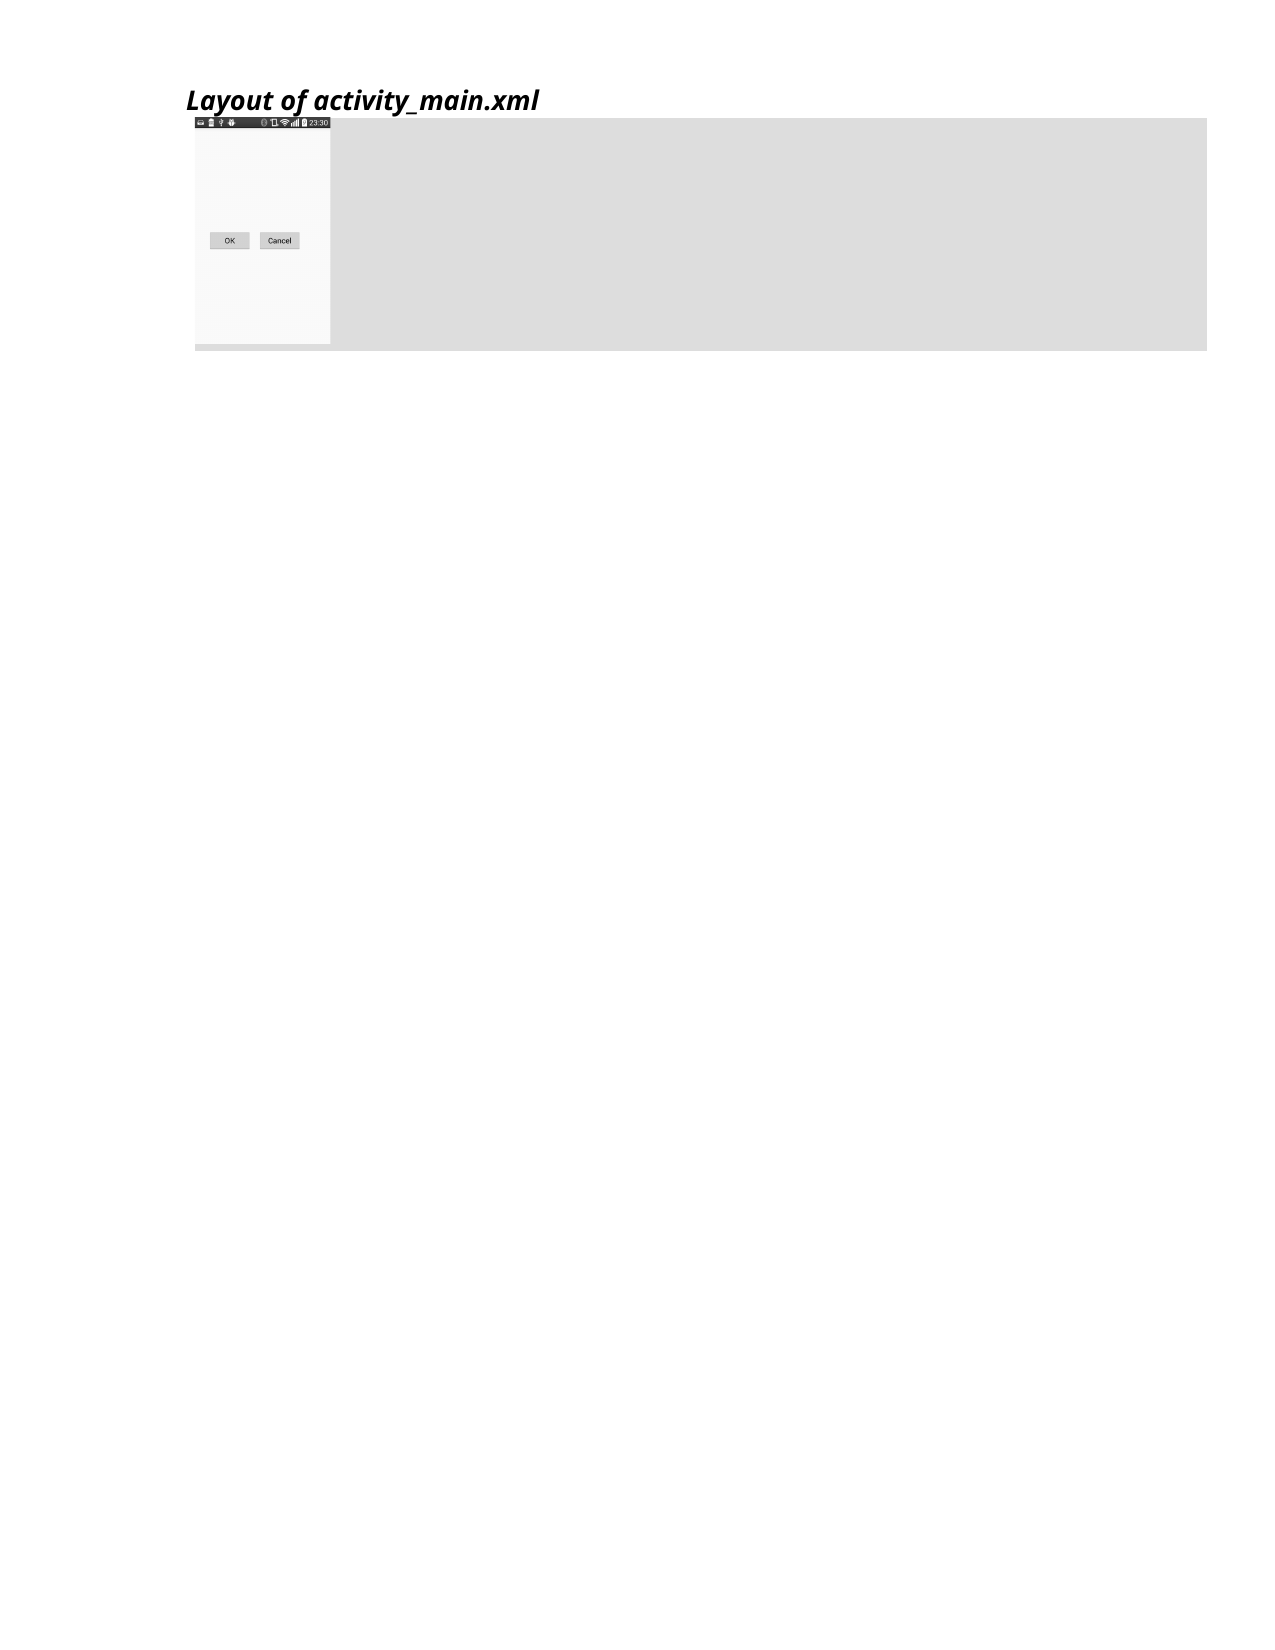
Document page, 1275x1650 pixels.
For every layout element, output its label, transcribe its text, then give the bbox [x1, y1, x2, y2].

picture [194, 117, 331, 344]
title Layout of activity_main.xml [186, 81, 1207, 118]
